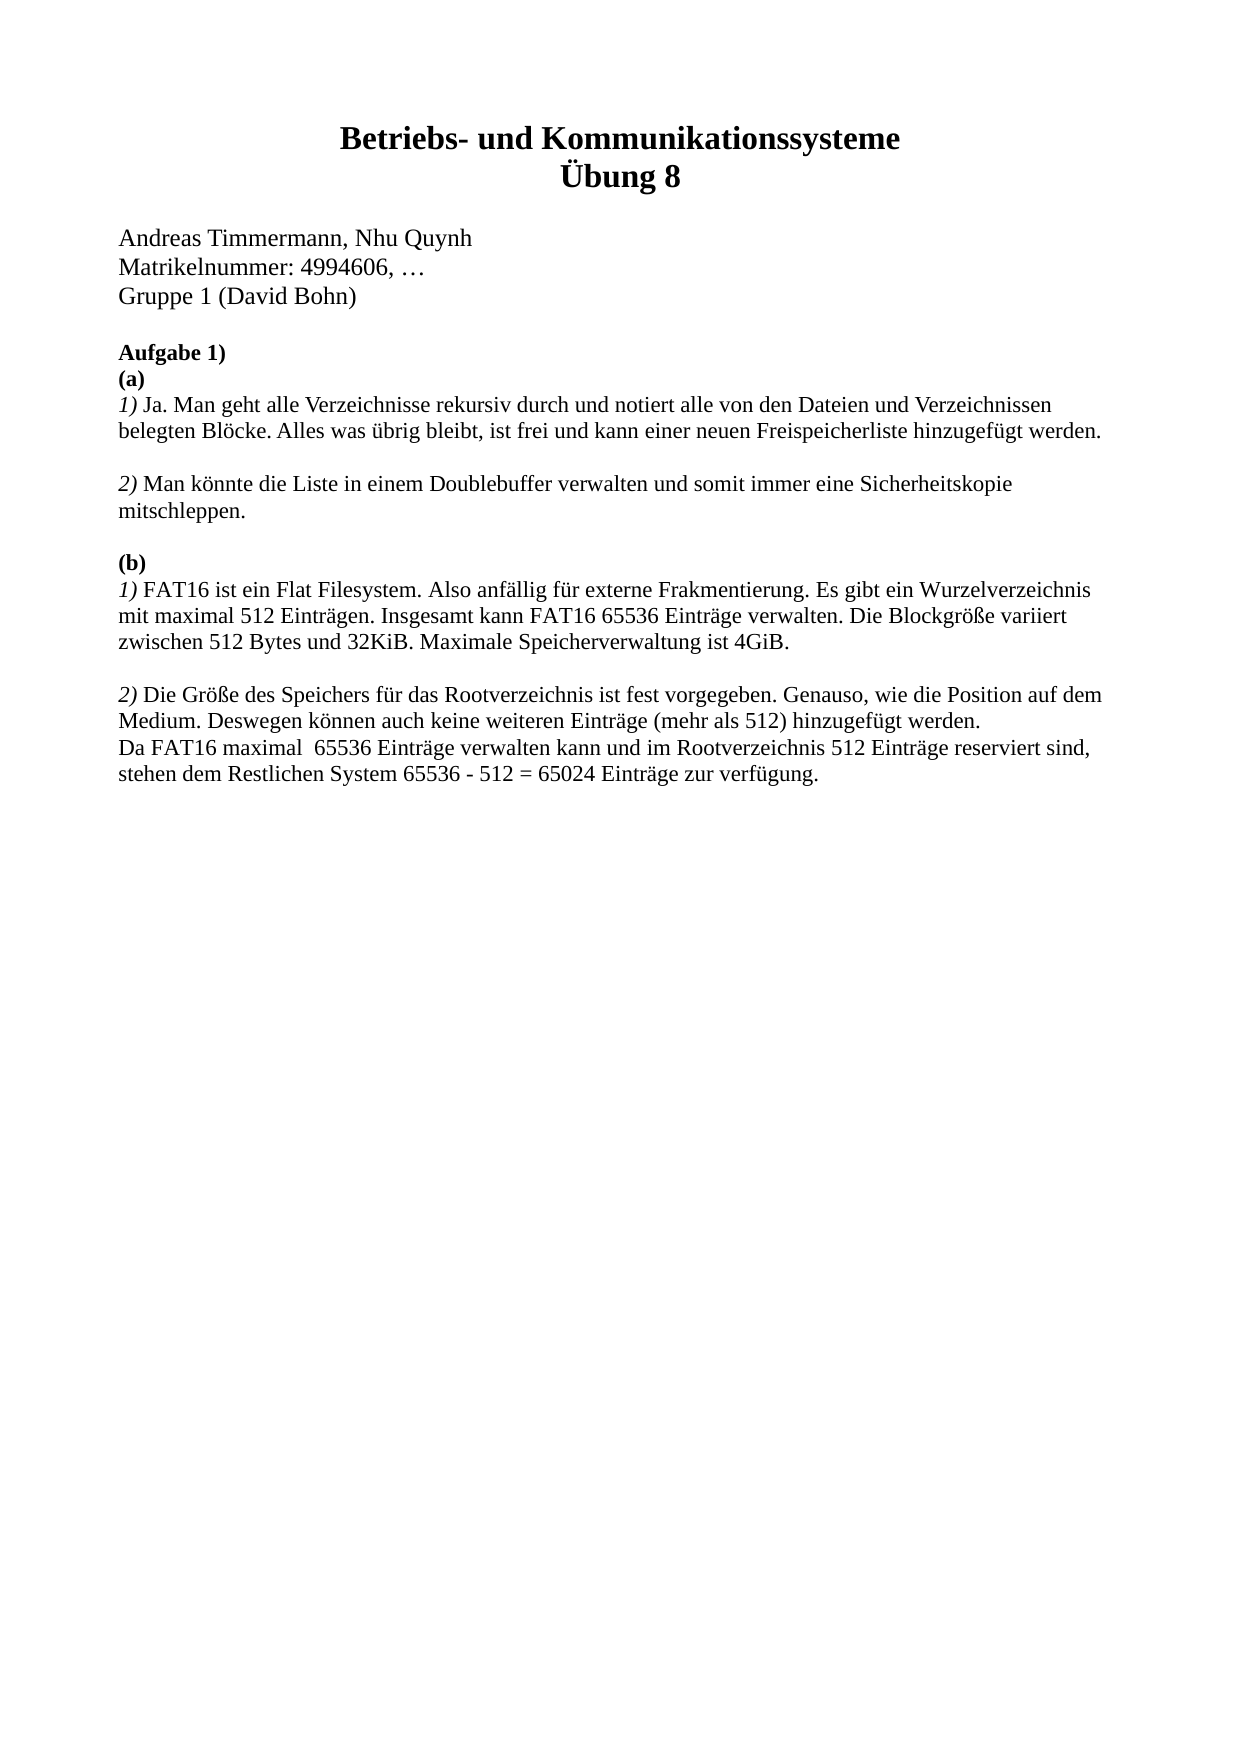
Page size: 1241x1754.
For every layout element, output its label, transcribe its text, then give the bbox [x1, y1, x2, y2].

text Aufgabe 1) [118, 338, 1122, 365]
text 1) FAT16 ist ein Flat Filesystem. Also anfällig für externe Frakmentierung. Es gibt ein Wurzelverzeichnis mit maximal 512 Einträgen. Insgesamt kann FAT16 65536 Einträge verwalten. Die Blockgröße variiert zwischen 512 Bytes und 32KiB. Maximale Speicherverwaltung ist 4GiB. [118, 576, 1122, 655]
text 1) Ja. Man geht alle Verzeichnisse rekursiv durch und notiert alle von den Dateien und Verzeichnissen belegten Blöcke. Alles was übrig bleibt, ist frei und kann einer neuen Freispeicherliste hinzugefügt werden. [118, 391, 1122, 444]
text Übung 8 [118, 156, 1122, 195]
text Gruppe 1 (David Bohn) [118, 281, 1122, 310]
text Andreas Timmermann, Nhu Quynh [118, 223, 1122, 252]
text (a) [118, 365, 1122, 391]
text Da FAT16 maximal 65536 Einträge verwalten kann und im Rootverzeichnis 512 Einträge reserviert sind, stehen dem Restlichen System 65536 - 512 = 65024 Einträge zur verfügung. [118, 734, 1122, 787]
text (b) [118, 549, 1122, 576]
text 2) Man könnte die Liste in einem Doublebuffer verwalten und somit immer eine Sicherheitskopie mitschleppen. [118, 470, 1122, 523]
text Betriebs- und Kommunikationssysteme [118, 118, 1122, 156]
text 2) Die Größe des Speichers für das Rootverzeichnis ist fest vorgegeben. Genauso, wie die Position auf dem Medium. Deswegen können auch keine weiteren Einträge (mehr als 512) hinzugefügt werden. [118, 681, 1122, 734]
text Matrikelnummer: 4994606, … [118, 252, 1122, 281]
